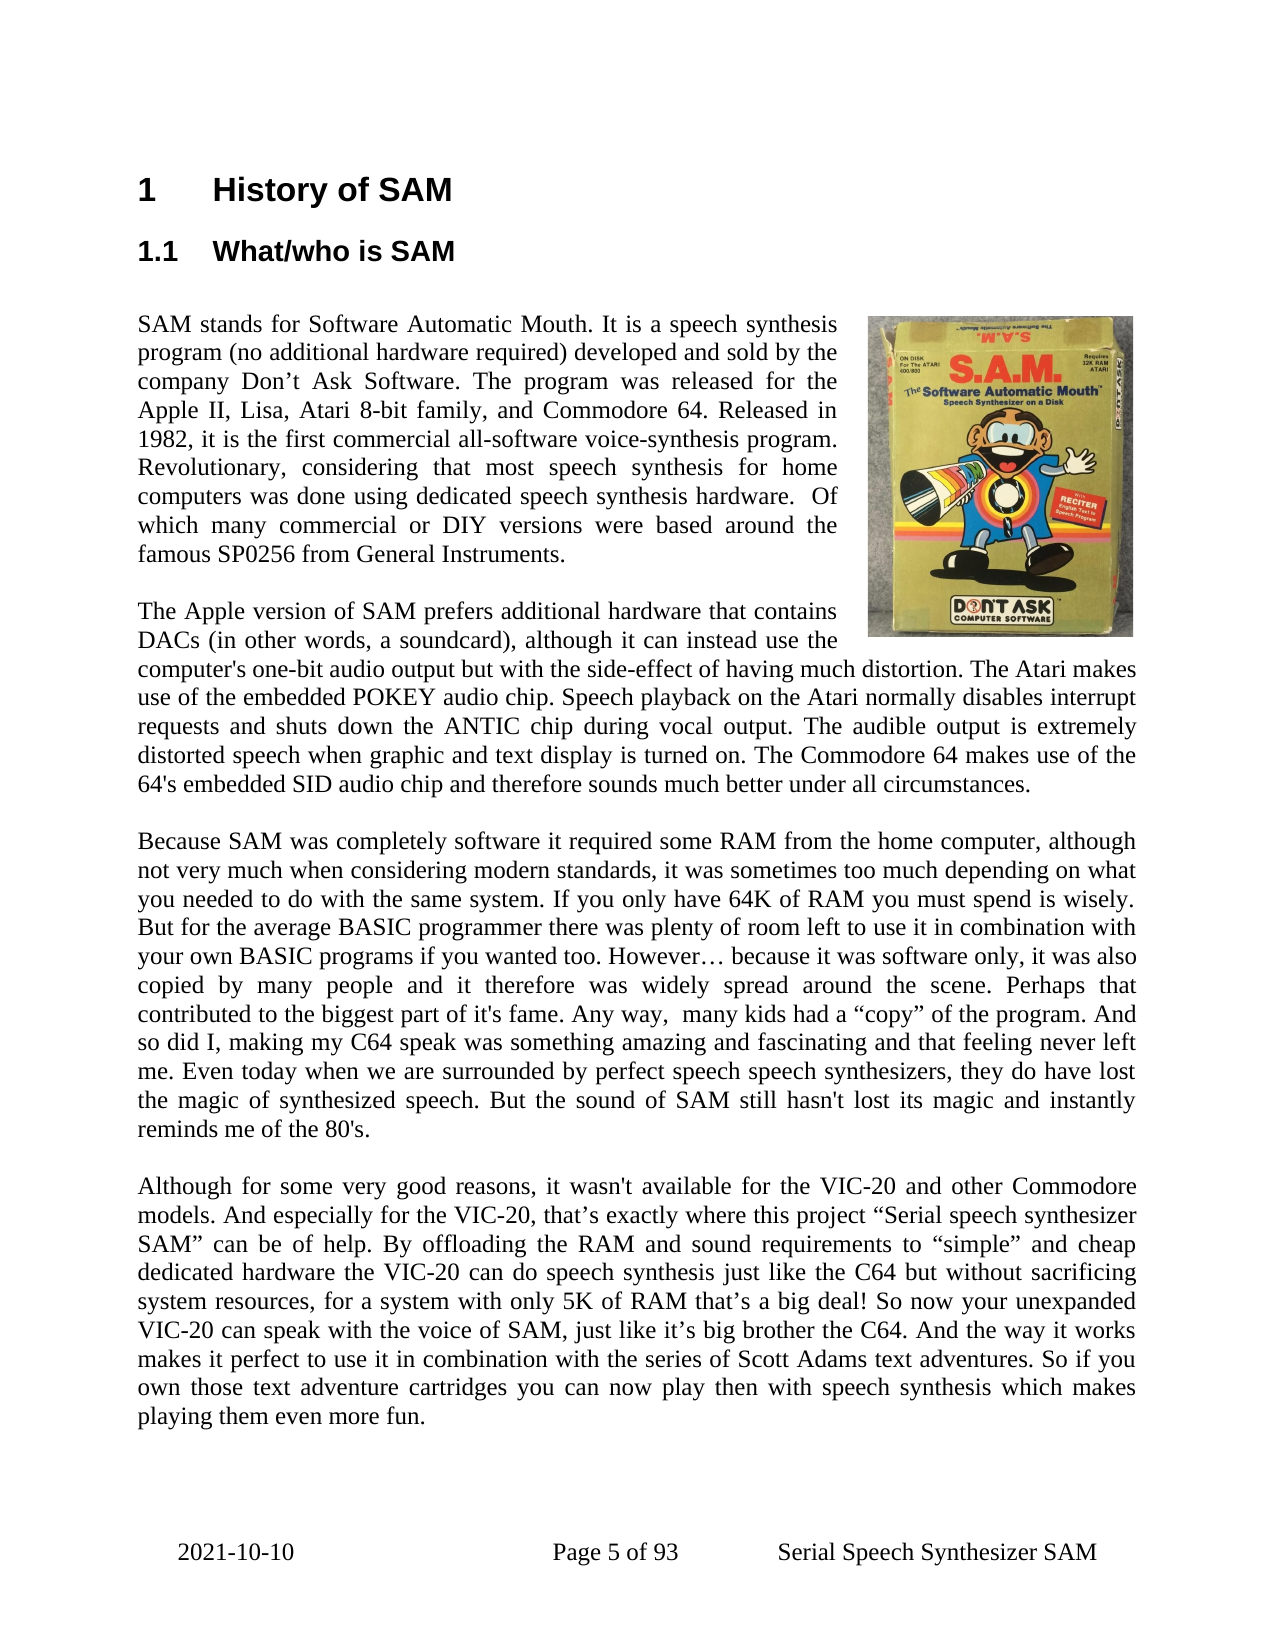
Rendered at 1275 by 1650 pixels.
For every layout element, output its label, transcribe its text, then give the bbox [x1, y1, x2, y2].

text Although for some very good reasons, it wasn't available for the VIC-20 and other Commodore models. And especially for the VIC-20, that’s exactly where this project “Serial speech synthesizer SAM” can be of help. By offloading the RAM and sound requirements to “simple” and cheap dedicated hardware the VIC-20 can do speech synthesis just like the C64 but without sacrificing system resources, for a system with only 5K of RAM that’s a big deal! So now your unexpanded VIC-20 can speak with the voice of SAM, just like it’s big brother the C64. And the way it works makes it perfect to use it in combination with the series of Scott Adams text adventures. So if you own those text adventure cartridges you can now play then with speech synthesis which makes playing them even more fun. [137, 1171, 1138, 1430]
text Because SAM was completely software it required some RAM from the home computer, although not very much when considering modern standards, it was sometimes too much depending on what you needed to do with the same system. If you only have 64K of RAM you must spend is wisely. But for the average BASIC programmer there was plenty of room left to use it in combination with your own BASIC programs if you wanted too. However… because it was software only, it was also copied by many people and it therefore was widely spread around the scene. Perhaps that contributed to the biggest part of it's fame. Any way, many kids had a “copy” of the program. And so did I, making my C64 speak was something amazing and fascinating and that feeling never left me. Even today when we are surrounded by perfect speech speech synthesizers, they do have lost the magic of synthesized speech. But the sound of SAM still hasn't lost its magic and instantly reminds me of the 80's. [137, 826, 1138, 1142]
subtitle History of SAM [137, 170, 1138, 209]
text SAM stands for Software Automatic Mouth. It is a speech synthesis program (no additional hardware required) developed and sold by the company Don’t Ask Software. The program was released for the Apple II, Lisa, Atari 8-bit family, and Commodore 64. Released in 1982, it is the first commercial all-software voice-synthesis program. Revolutionary, considering that most speech synthesis for home computers was done using dedicated speech synthesis hardware. Of which many commercial or DIY versions were based around the famous SP0256 from General Instruments. [137, 309, 1138, 567]
subtitle What/who is SAM [137, 234, 1138, 267]
picture [867, 316, 1134, 637]
text The Apple version of SAM prefers additional hardware that contains DACs (in other words, a soundcard), although it can instead use the computer's one-bit audio output but with the side-effect of having much distortion. The Atari makes use of the embedded POKEY audio chip. Speech playback on the Atari normally disables interrupt requests and shuts down the ANTIC chip during vocal output. The audible output is extremely distorted speech when graphic and text display is turned on. The Commodore 64 makes use of the 64's embedded SID audio chip and therefore sounds much better under all circumstances. [137, 596, 1138, 797]
